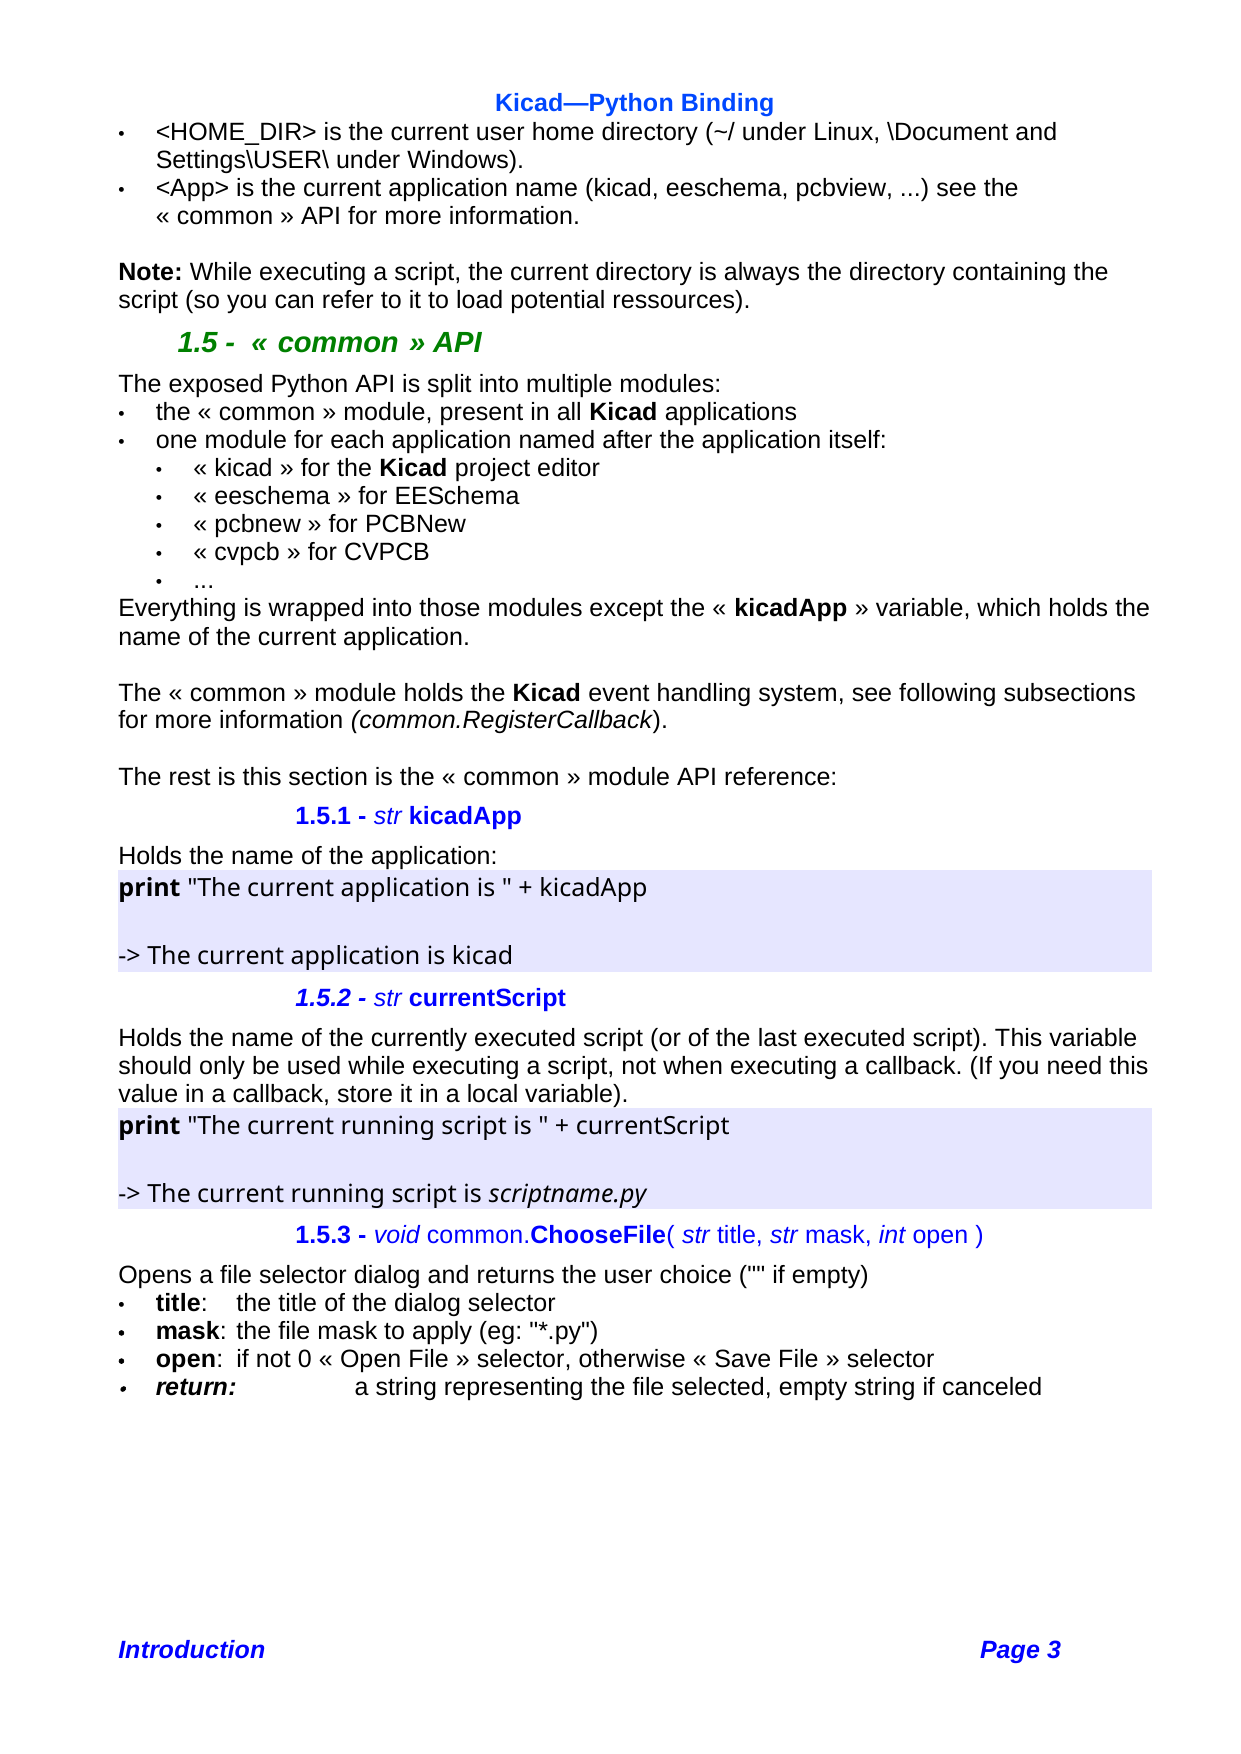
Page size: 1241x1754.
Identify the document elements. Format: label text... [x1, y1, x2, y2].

text Opens a file selector dialog and returns the user choice ("" if empty) [118, 1261, 1152, 1289]
text -> The current application is kicad [118, 938, 1152, 972]
list « pcbnew » for PCBNew [156, 510, 1152, 538]
list « cvpcb » for CVPCB [156, 538, 1152, 566]
text print "The current running script is " + currentScript [118, 1108, 1152, 1142]
list one module for each application named after the application itself: [118, 426, 1152, 454]
text Note: While executing a script, the current directory is always the directory containing the script (so you can refer to it to load potential ressources). [118, 258, 1152, 314]
list <App> is the current application name (kicad, eeschema, pcbview, ...) see the « common » API for more information. [118, 174, 1152, 230]
list <HOME_DIR> is the current user home directory (~/ under Linux, \Document and Settings\USER\ under Windows). [118, 118, 1152, 174]
list « kicad » for the Kicad project editor [156, 454, 1152, 482]
subtitle str kicadApp [222, 802, 1152, 830]
text The « common » module holds the Kicad event handling system, see following subsections for more information (common.RegisterCallback). [118, 678, 1152, 734]
list the « common » module, present in all Kicad applications [118, 398, 1152, 426]
text print "The current application is " + kicadApp [118, 870, 1152, 904]
text Holds the name of the currently executed script (or of the last executed script). This variable should only be used while executing a script, not when executing a callback. (If you need this value in a callback, store it in a local variable). [118, 1023, 1152, 1108]
text -> The current running script is scriptname.py [118, 1176, 1152, 1209]
text Holds the name of the application: [118, 842, 1152, 870]
list open: if not 0 « Open File » selector, otherwise « Save File » selector [118, 1345, 1152, 1373]
subtitle void common.ChooseFile( str title, str mask, int open ) [222, 1221, 1152, 1249]
subtitle « common » API [177, 326, 1152, 358]
list « eeschema » for EESchema [156, 482, 1152, 510]
text The exposed Python API is split into multiple modules: [118, 370, 1152, 398]
list mask: the file mask to apply (eg: "*.py") [118, 1317, 1152, 1345]
list ... [156, 566, 1152, 594]
list return: a string representing the file selected, empty string if canceled [118, 1373, 1152, 1401]
text Everything is wrapped into those modules except the « kicadApp » variable, which holds the name of the current application. [118, 594, 1152, 650]
list title: the title of the dialog selector [118, 1289, 1152, 1317]
text The rest is this section is the « common » module API reference: [118, 762, 1152, 791]
subtitle str currentScript [222, 984, 1152, 1012]
